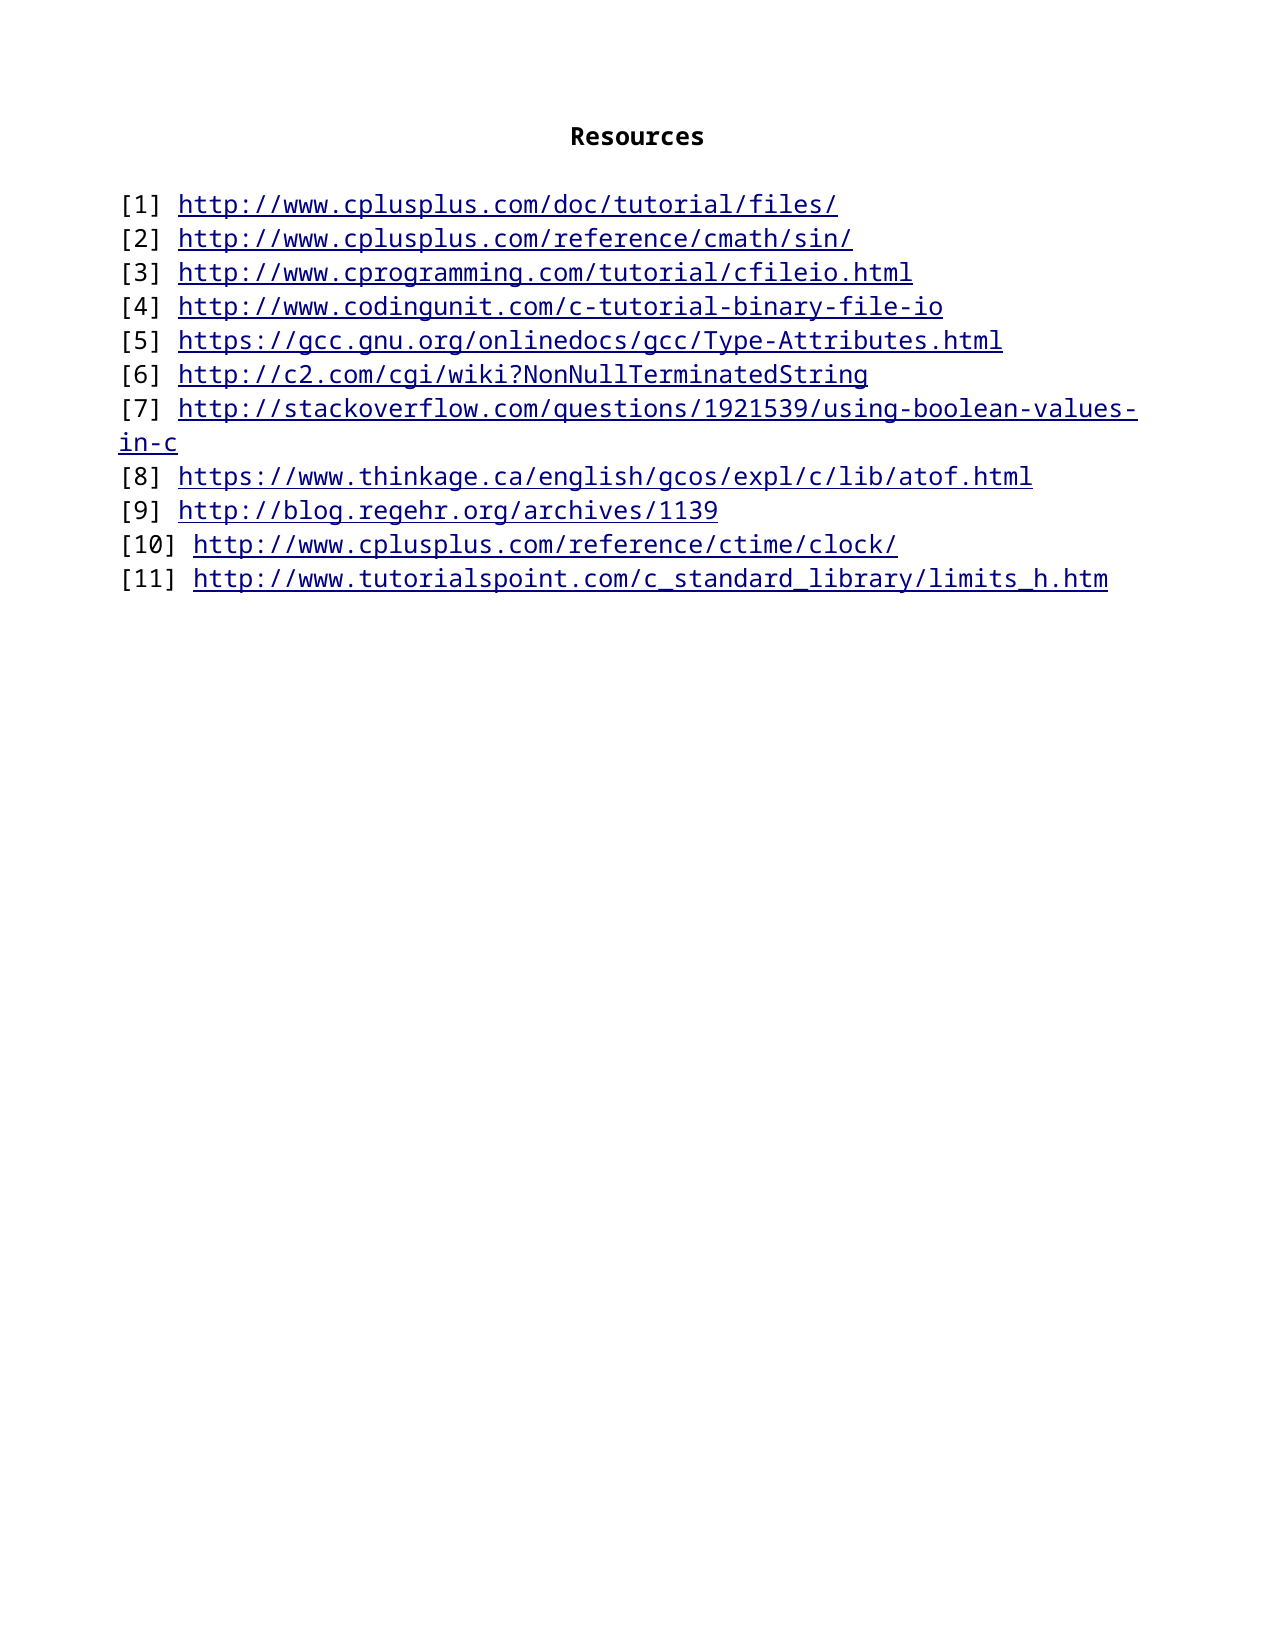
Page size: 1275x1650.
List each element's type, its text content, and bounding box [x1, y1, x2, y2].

text [9] http://blog.regehr.org/archives/1139 [118, 493, 1157, 527]
text [5] https://gcc.gnu.org/onlinedocs/gcc/Type-Attributes.html [118, 322, 1157, 357]
text [2] http://www.cplusplus.com/reference/cmath/sin/ [118, 220, 1157, 254]
text [8] https://www.thinkage.ca/english/gcos/expl/c/lib/atof.html [118, 459, 1157, 493]
text [10] http://www.cplusplus.com/reference/ctime/clock/ [118, 527, 1157, 561]
text [6] http://c2.com/cgi/wiki?NonNullTerminatedString [118, 357, 1157, 391]
text [3] http://www.cprogramming.com/tutorial/cfileio.html [118, 254, 1157, 288]
text [7] http://stackoverflow.com/questions/1921539/using-boolean-values-in-c [118, 391, 1157, 459]
text [11] http://www.tutorialspoint.com/c_standard_library/limits_h.htm [118, 561, 1157, 595]
text [1] http://www.cplusplus.com/doc/tutorial/files/ [118, 186, 1157, 220]
text Resources [118, 118, 1157, 152]
text [4] http://www.codingunit.com/c-tutorial-binary-file-io [118, 288, 1157, 322]
